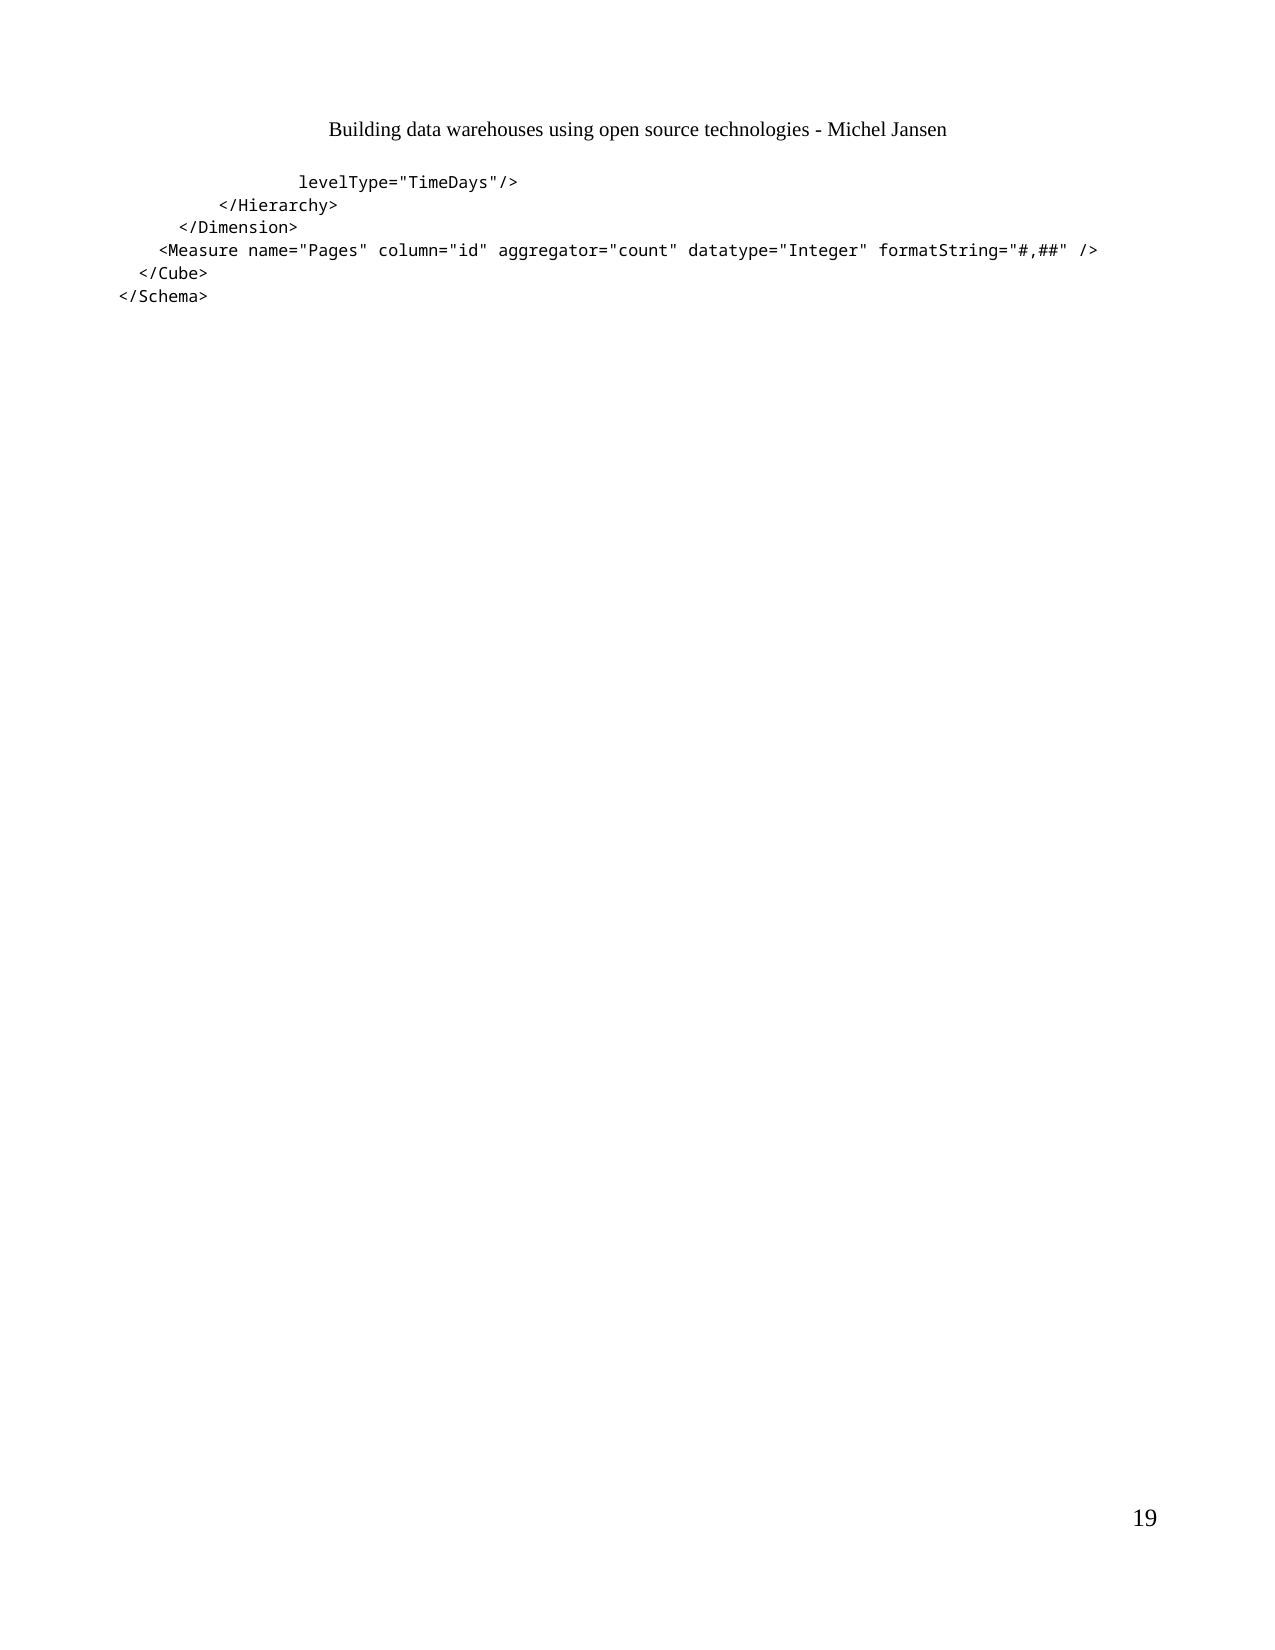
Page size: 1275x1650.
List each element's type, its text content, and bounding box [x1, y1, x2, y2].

text <Measure name="Pages" column="id" aggregator="count" datatype="Integer" formatString="#,##" /> [118, 239, 1157, 262]
text </Dimension> [118, 216, 1157, 239]
text </Schema> [118, 284, 1157, 307]
text levelType="TimeDays"/> [118, 171, 1157, 193]
text </Hierarchy> [118, 193, 1157, 216]
text </Cube> [118, 262, 1157, 284]
